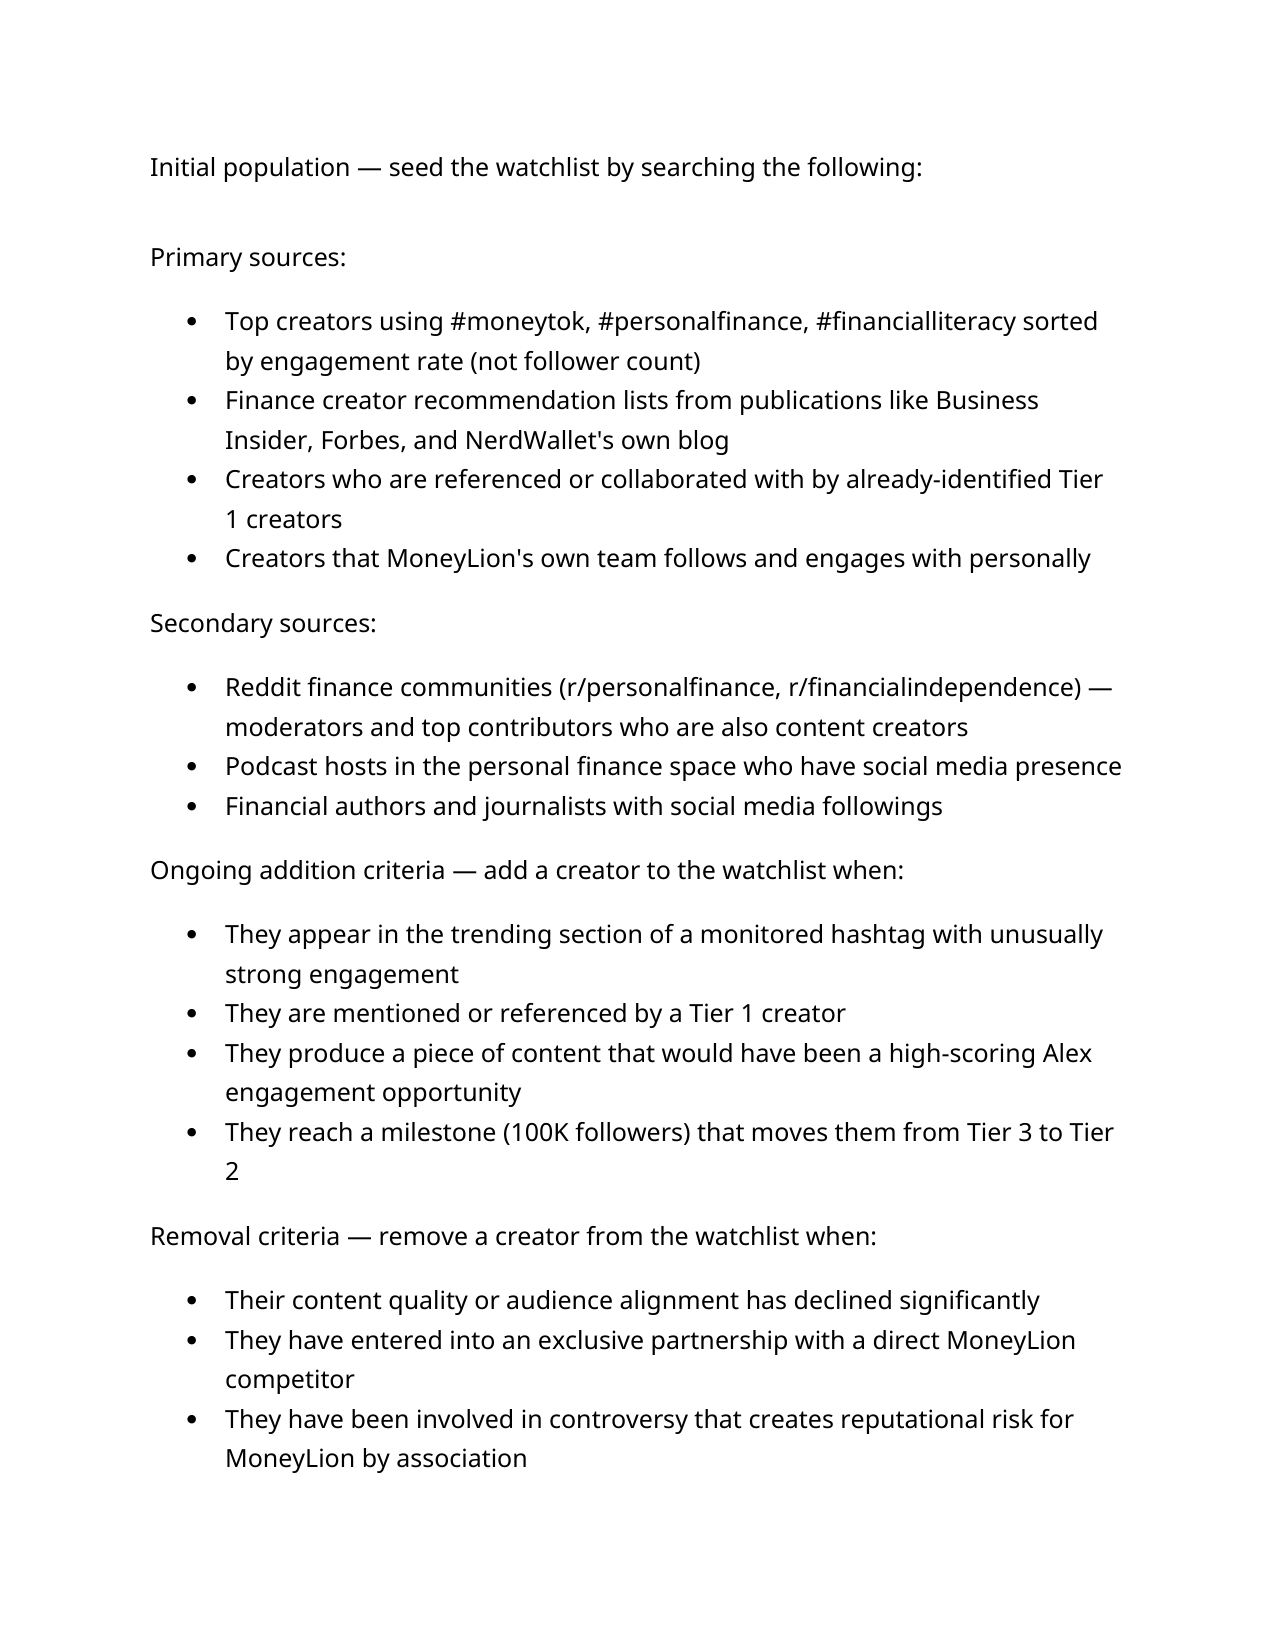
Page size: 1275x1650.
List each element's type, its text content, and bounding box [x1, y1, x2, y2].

text Ongoing addition criteria — add a creator to the watchlist when: [150, 853, 1125, 887]
list They are mentioned or referenced by a Tier 1 creator [187, 996, 1125, 1030]
list Finance creator recommendation lists from publications like Business Insider, Forbes, and NerdWallet's own blog [187, 383, 1125, 456]
list They produce a piece of content that would have been a high-scoring Alex engagement opportunity [187, 1036, 1125, 1109]
list They have been involved in controversy that creates reputational risk for MoneyLion by association [187, 1401, 1125, 1475]
text Primary sources: [150, 239, 1125, 273]
list They have entered into an exclusive partnership with a direct MoneyLion competitor [187, 1322, 1125, 1396]
text Removal criteria — remove a creator from the watchlist when: [150, 1218, 1125, 1253]
list Reddit finance communities (r/personalfinance, r/financialindependence) — moderators and top contributors who are also content creators [187, 670, 1125, 743]
list Creators who are referenced or collaborated with by already-identified Tier 1 creators [187, 462, 1125, 535]
list They appear in the trending section of a monitored hashtag with unusually strong engagement [187, 917, 1125, 991]
text Initial population — seed the watchlist by searching the following: [150, 150, 1125, 184]
list Podcast hosts in the personal finance space who have social media presence [187, 749, 1125, 783]
list Creators that MoneyLion's own team follows and engages with personally [187, 541, 1125, 575]
list They reach a milestone (100K followers) that moves them from Tier 3 to Tier 2 [187, 1114, 1125, 1188]
list Their content quality or audience alignment has declined significantly [187, 1283, 1125, 1317]
text Secondary sources: [150, 605, 1125, 639]
list Financial authors and journalists with social media followings [187, 788, 1125, 822]
list Top creators using #moneytok, #personalfinance, #financialliteracy sorted by engagement rate (not follower count) [187, 304, 1125, 377]
